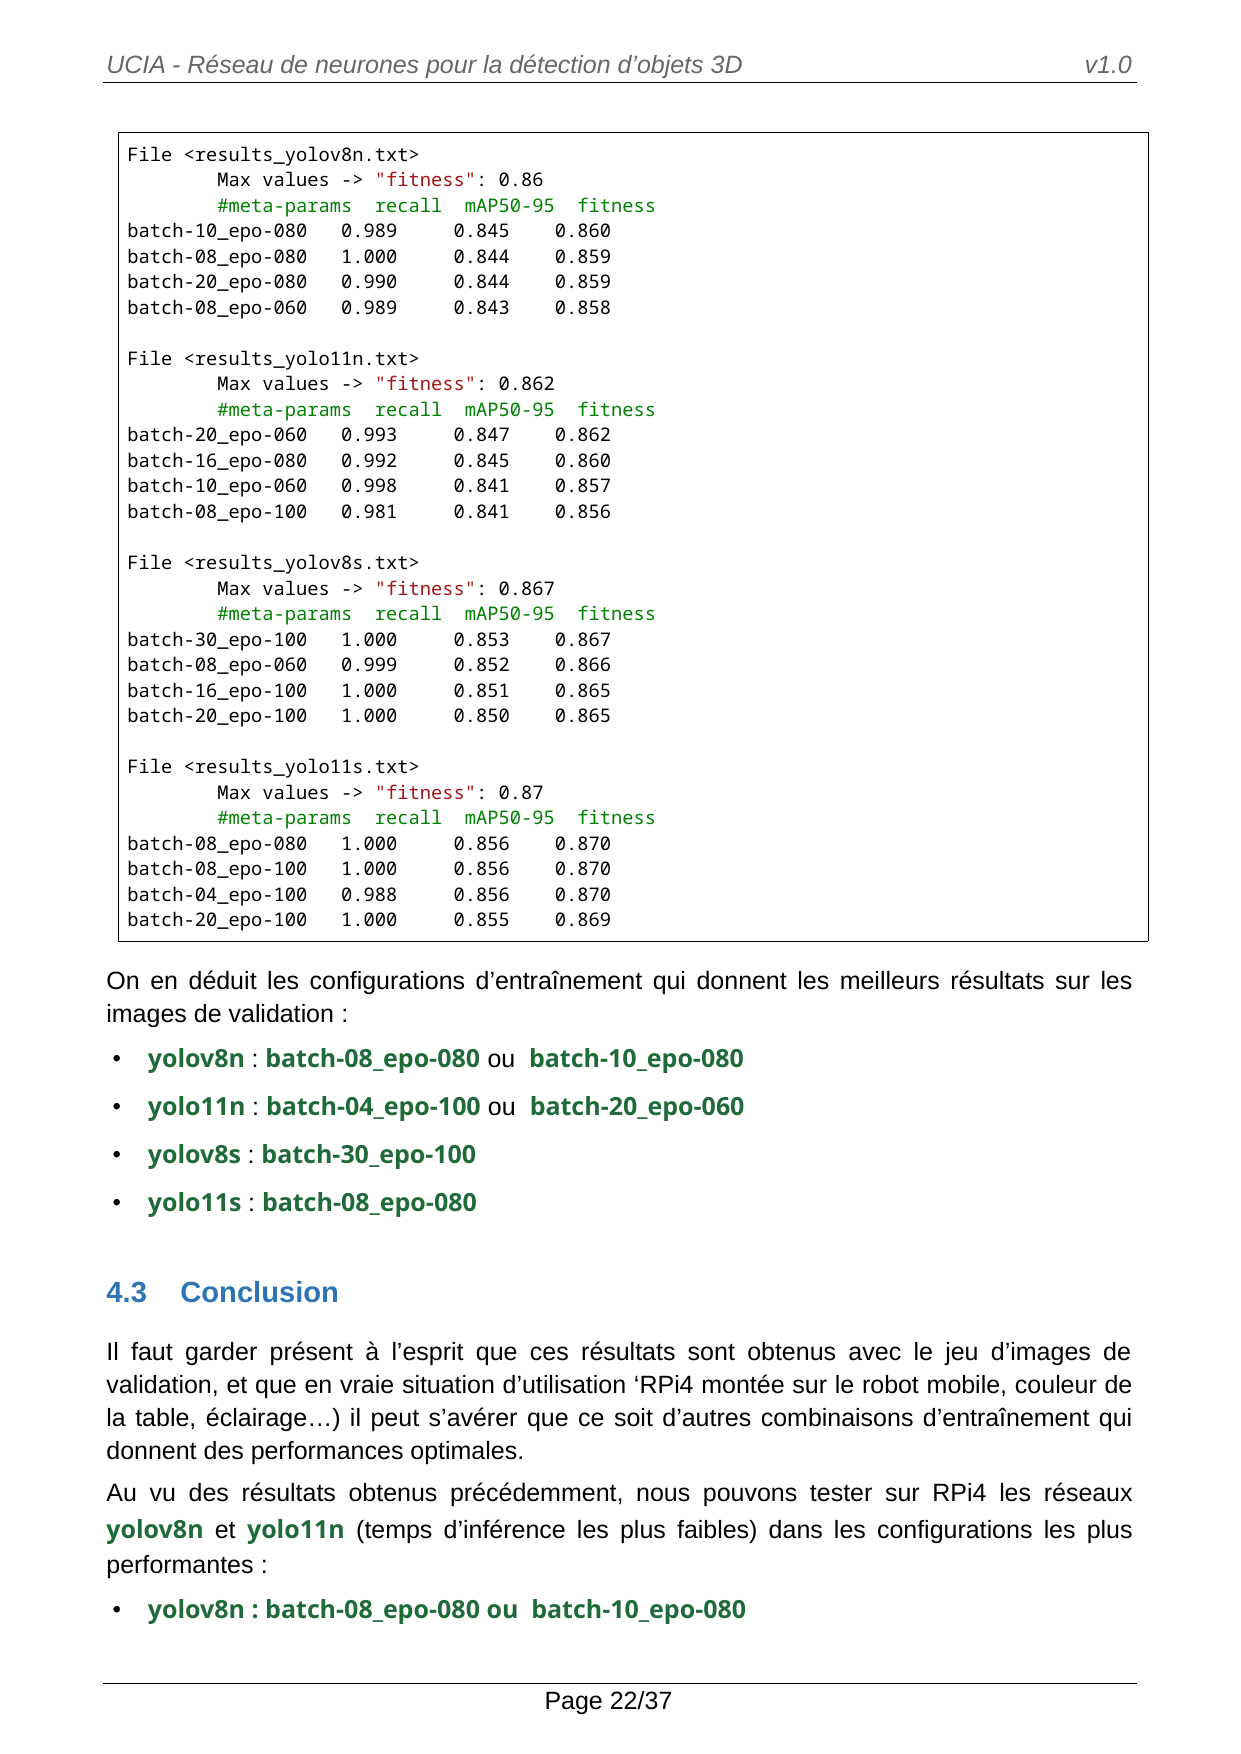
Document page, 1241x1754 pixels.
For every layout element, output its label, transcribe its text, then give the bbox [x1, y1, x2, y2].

text #meta-params recall mAP50-95 fitness [127, 804, 1139, 830]
text Max values -> "fitness": 0.86 [127, 167, 1139, 192]
text File <results_yolov8s.txt> [127, 549, 1139, 575]
text On en déduit les configurations d’entraînement qui donnent les meilleurs résultats sur les images de validation : [106, 966, 1134, 1028]
list yolov8n : batch-08_epo-080 ou batch-10_epo-080 [112, 1592, 1134, 1626]
text batch-30_epo-100 1.000 0.853 0.867 [127, 626, 1139, 651]
text batch-08_epo-100 1.000 0.856 0.870 [127, 856, 1139, 881]
text batch-20_epo-060 0.993 0.847 0.862 [127, 422, 1139, 447]
text batch-08_epo-060 0.989 0.843 0.858 [127, 294, 1139, 320]
text Max values -> "fitness": 0.862 [127, 371, 1139, 396]
text File <results_yolov8n.txt> [127, 141, 1139, 167]
text Il faut garder présent à l’esprit que ces résultats sont obtenus avec le jeu d’images de validation, et que en vraie situation d’utilisation ‘RPi4 montée sur le robot mobile, couleur de la table, éclairage…) il peut s’avérer que ce soit d’autres combinaisons d’entraînement qui donnent des performances optimales. [106, 1337, 1134, 1465]
text Max values -> "fitness": 0.867 [127, 575, 1139, 600]
text batch-20_epo-100 1.000 0.850 0.865 [127, 702, 1139, 728]
text File <results_yolo11n.txt> [127, 345, 1139, 371]
text batch-20_epo-100 1.000 0.855 0.869 [127, 907, 1139, 932]
text batch-16_epo-100 1.000 0.851 0.865 [127, 677, 1139, 702]
list yolov8s : batch-30_epo-100 [112, 1137, 1134, 1171]
subtitle Conclusion [106, 1275, 1134, 1308]
text Max values -> "fitness": 0.87 [127, 779, 1139, 804]
text batch-08_epo-080 1.000 0.844 0.859 [127, 243, 1139, 269]
text batch-10_epo-080 0.989 0.845 0.860 [127, 218, 1139, 243]
text #meta-params recall mAP50-95 fitness [127, 600, 1139, 626]
text batch-08_epo-080 1.000 0.856 0.870 [127, 830, 1139, 856]
text batch-10_epo-060 0.998 0.841 0.857 [127, 473, 1139, 498]
text batch-04_epo-100 0.988 0.856 0.870 [127, 881, 1139, 907]
text batch-08_epo-100 0.981 0.841 0.856 [127, 498, 1139, 524]
list yolo11n : batch-04_epo-100 ou batch-20_epo-060 [112, 1089, 1134, 1123]
text #meta-params recall mAP50-95 fitness [127, 192, 1139, 218]
text batch-08_epo-060 0.999 0.852 0.866 [127, 651, 1139, 677]
list yolo11s : batch-08_epo-080 [112, 1185, 1134, 1219]
text batch-16_epo-080 0.992 0.845 0.860 [127, 447, 1139, 473]
text #meta-params recall mAP50-95 fitness [127, 396, 1139, 422]
text Au vu des résultats obtenus précédemment, nous pouvons tester sur RPi4 les réseaux yolov8n et yolo11n (temps d’inférence les plus faibles) dans les configurations les plus performantes : [106, 1478, 1134, 1579]
text File <results_yolo11s.txt> [127, 753, 1139, 779]
text batch-20_epo-080 0.990 0.844 0.859 [127, 269, 1139, 294]
list yolov8n : batch-08_epo-080 ou batch-10_epo-080 [112, 1041, 1134, 1075]
